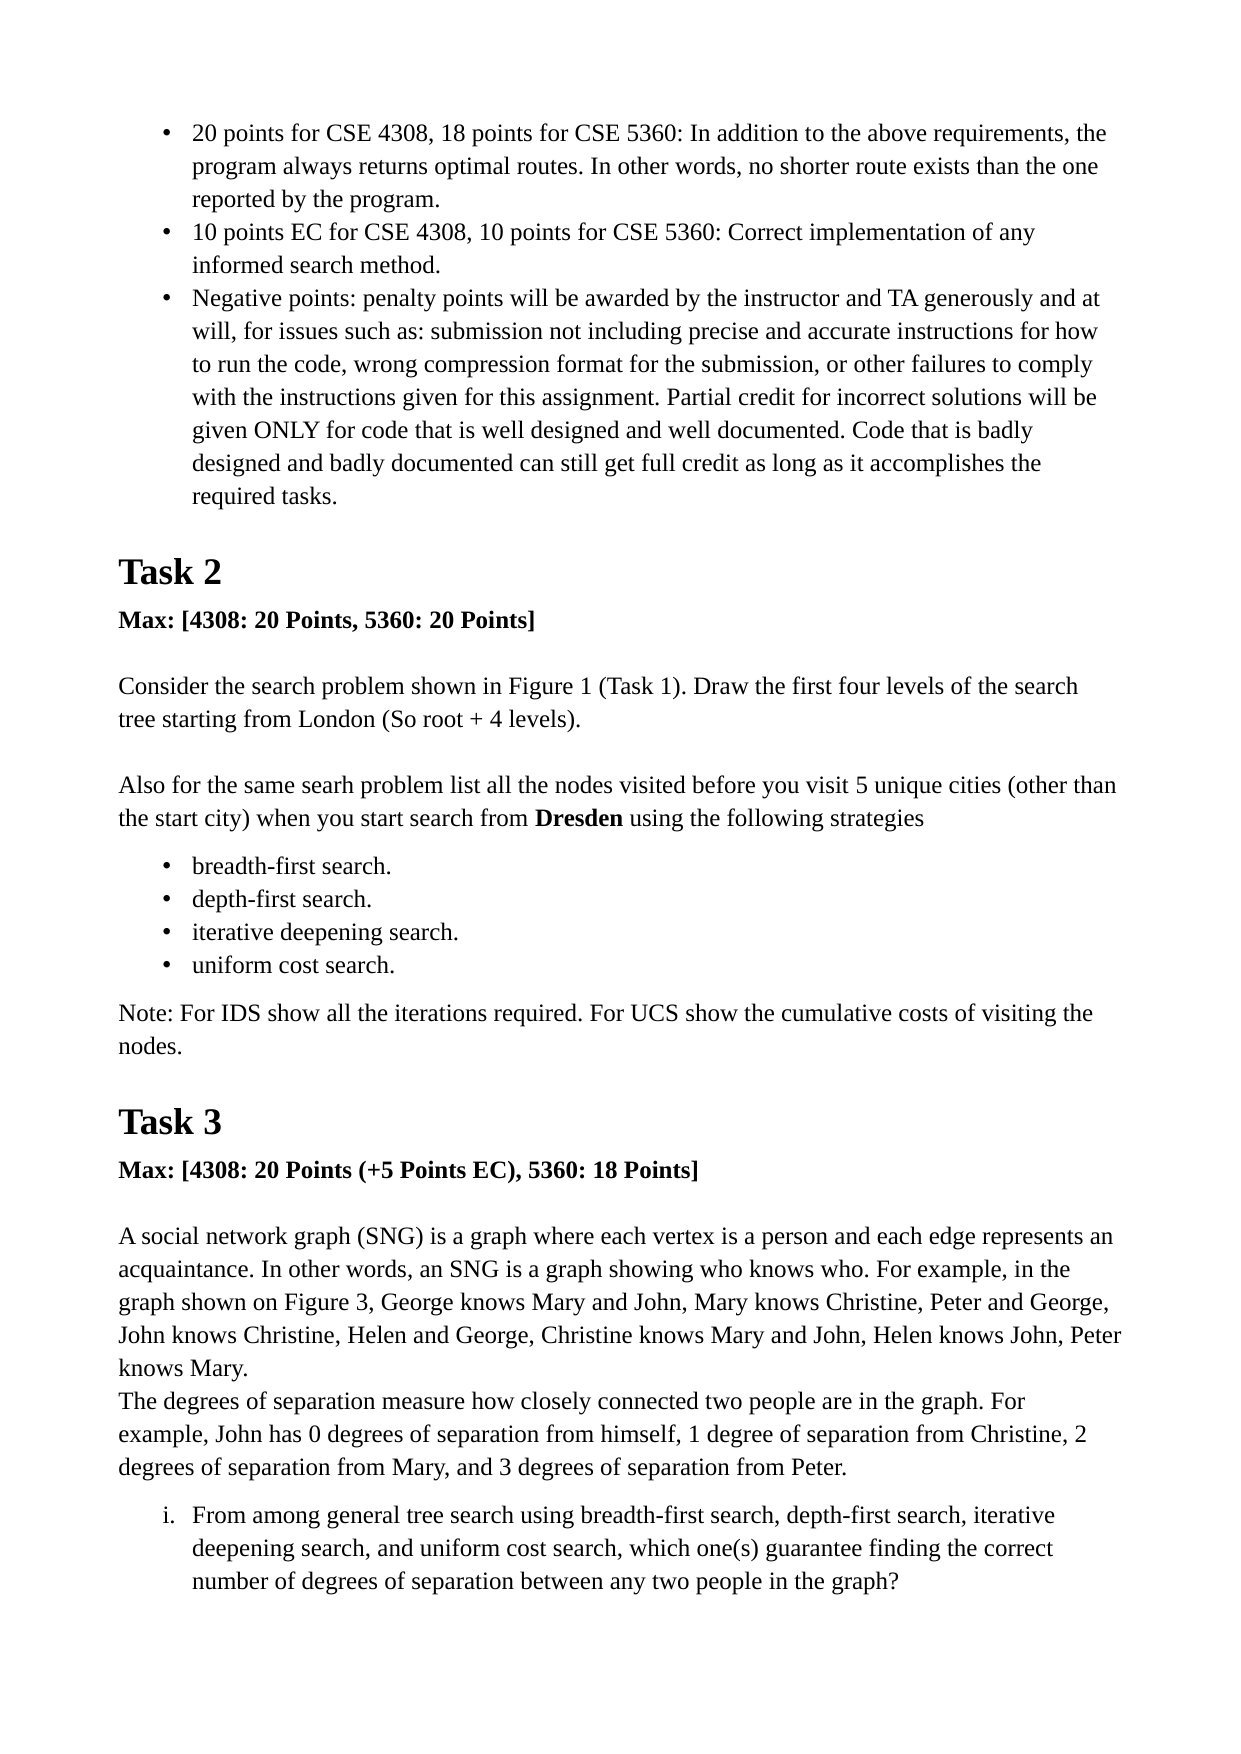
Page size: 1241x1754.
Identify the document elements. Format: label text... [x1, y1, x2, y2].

list iterative deepening search. [162, 917, 1122, 946]
list uniform cost search. [162, 950, 1122, 979]
subtitle Task 2 [118, 550, 1122, 593]
subtitle Task 3 [118, 1099, 1122, 1142]
text Note: For IDS show all the iterations required. For UCS show the cumulative costs of visiting the nodes. [118, 998, 1122, 1059]
list breadth-first search. [162, 851, 1122, 880]
list 20 points for CSE 4308, 18 points for CSE 5360: In addition to the above requirements, the program always returns optimal routes. In other words, no shorter route exists than the one reported by the program. [162, 118, 1122, 213]
text Max: [4308: 20 Points, 5360: 20 Points] Consider the search problem shown in Figure 1 (Task 1). Draw the first four levels of the search tree starting from London (So root + 4 levels). Also for the same searh problem list all the nodes visited before you visit 5 unique cities (other than the start city) when you start search from Dresden using the following strategies [118, 605, 1122, 832]
text Max: [4308: 20 Points (+5 Points EC), 5360: 18 Points] A social network graph (SNG) is a graph where each vertex is a person and each edge represents an acquaintance. In other words, an SNG is a graph showing who knows who. For example, in the graph shown on Figure 3, George knows Mary and John, Mary knows Christine, Peter and George, John knows Christine, Helen and George, Christine knows Mary and John, Helen knows John, Peter knows Mary. The degrees of separation measure how closely connected two people are in the graph. For example, John has 0 degrees of separation from himself, 1 degree of separation from Christine, 2 degrees of separation from Mary, and 3 degrees of separation from Peter. [118, 1155, 1122, 1481]
list 10 points EC for CSE 4308, 10 points for CSE 5360: Correct implementation of any informed search method. [162, 217, 1122, 279]
list From among general tree search using breadth-first search, depth-first search, iterative deepening search, and uniform cost search, which one(s) guarantee finding the correct number of degrees of separation between any two people in the graph? [162, 1500, 1122, 1594]
list Negative points: penalty points will be awarded by the instructor and TA generously and at will, for issues such as: submission not including precise and accurate instructions for how to run the code, wrong compression format for the submission, or other failures to comply with the instructions given for this assignment. Partial credit for incorrect solutions will be given ONLY for code that is well designed and well documented. Code that is badly designed and badly documented can still get full credit as long as it accomplishes the required tasks. [162, 283, 1122, 510]
list depth-first search. [162, 884, 1122, 913]
